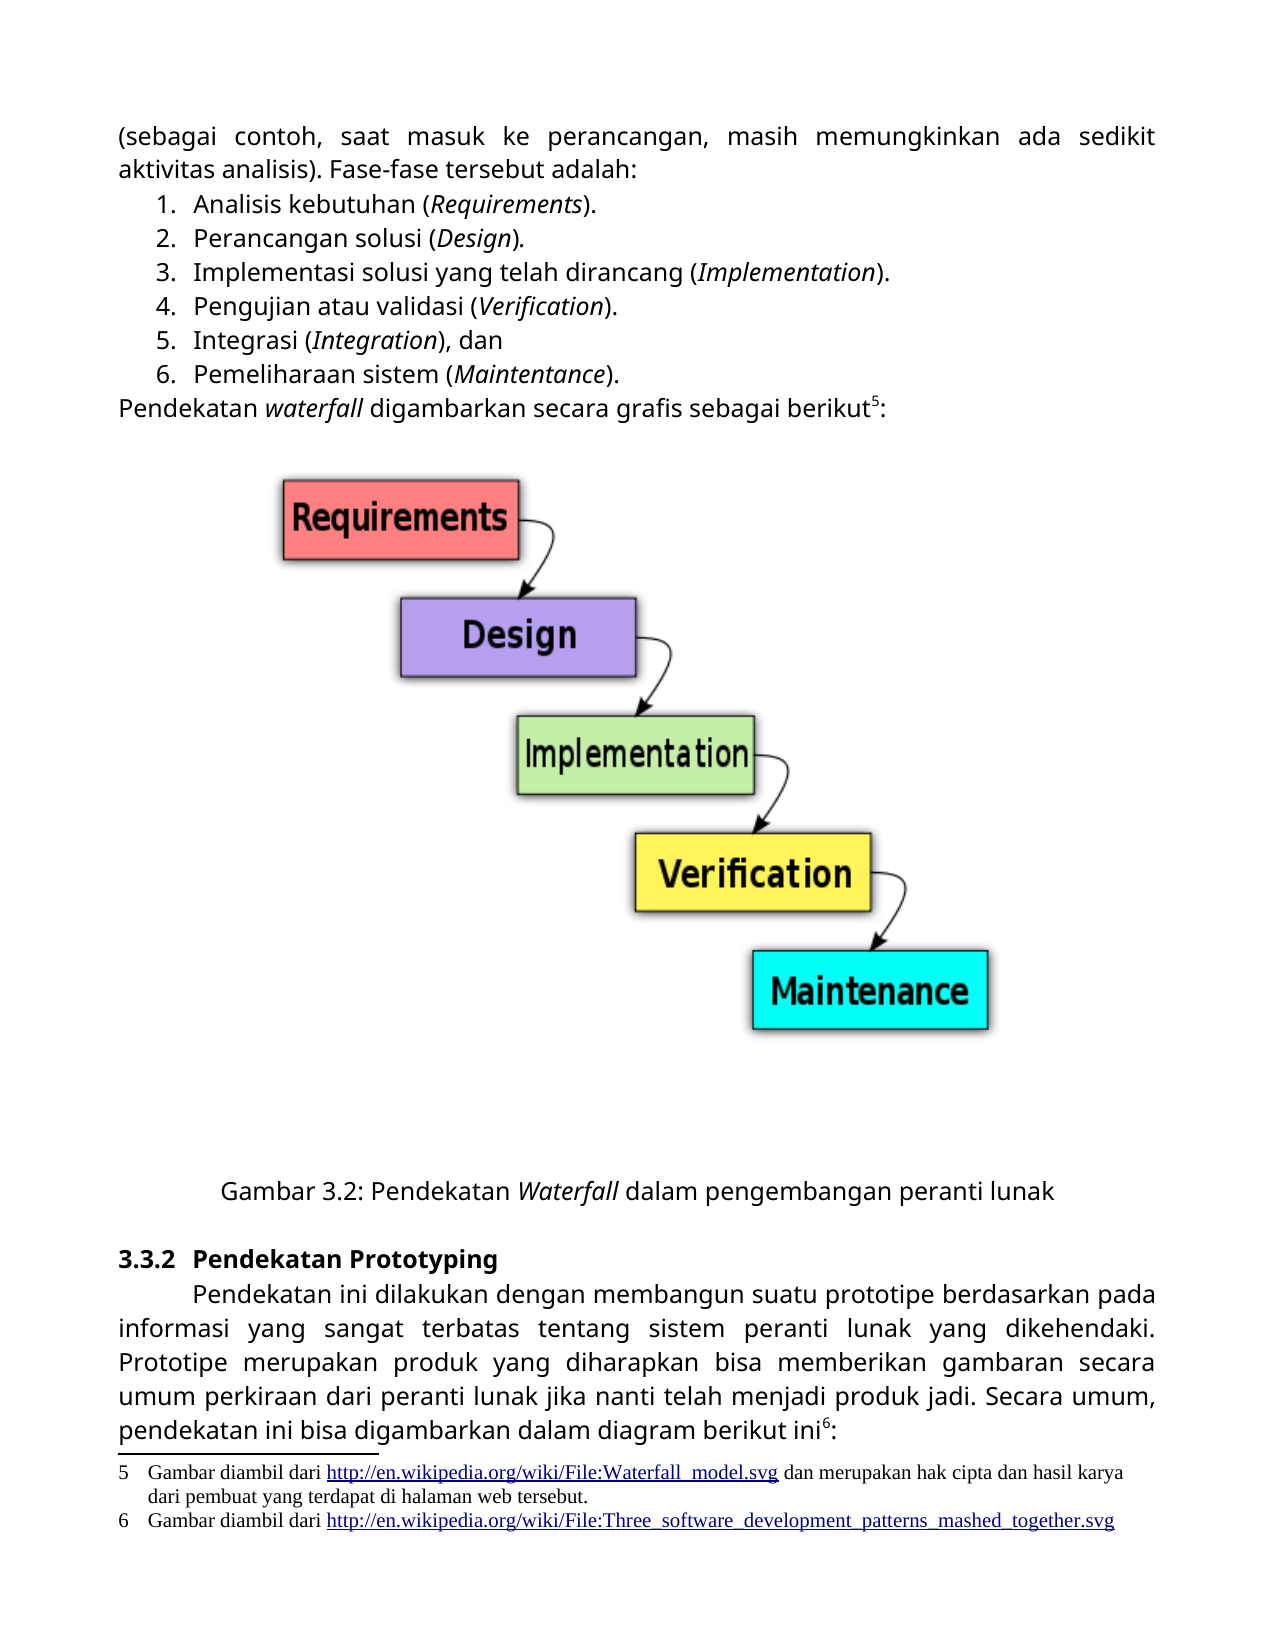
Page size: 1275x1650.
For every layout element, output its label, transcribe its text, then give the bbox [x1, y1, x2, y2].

text Gambar 3.2: Pendekatan Waterfall dalam pengembangan peranti lunak [118, 1174, 1157, 1208]
picture [266, 470, 1009, 1052]
list Integrasi (Integration), dan [156, 322, 1157, 357]
text 3.3.2 Pendekatan Prototyping [118, 1242, 1157, 1276]
list Implementasi solusi yang telah dirancang (Implementation). [156, 254, 1157, 288]
text Gambar diambil dari http://en.wikipedia.org/wiki/File:Three_software_development_patterns_mashed_together.svg [118, 1508, 1157, 1532]
list Pemeliharaan sistem (Maintentance). [156, 357, 1157, 391]
list Perancangan solusi (Design). [156, 220, 1157, 254]
list Analisis kebutuhan (Requirements). [156, 186, 1157, 220]
list Pengujian atau validasi (Verification). [156, 288, 1157, 322]
text Pendekatan waterfall digambarkan secara grafis sebagai berikut: [118, 391, 1157, 425]
text Gambar diambil dari http://en.wikipedia.org/wiki/File:Waterfall_model.svg dan merupakan hak cipta dan hasil karya dari pembuat yang terdapat di halaman web tersebut. [118, 1460, 1157, 1508]
text (sebagai contoh, saat masuk ke perancangan, masih memungkinkan ada sedikit aktivitas analisis). Fase-fase tersebut adalah: [118, 118, 1157, 186]
text Pendekatan ini dilakukan dengan membangun suatu prototipe berdasarkan pada informasi yang sangat terbatas tentang sistem peranti lunak yang dikehendaki. Prototipe merupakan produk yang diharapkan bisa memberikan gambaran secara umum perkiraan dari peranti lunak jika nanti telah menjadi produk jadi. Secara umum, pendekatan ini bisa digambarkan dalam diagram berikut ini: [118, 1276, 1157, 1447]
